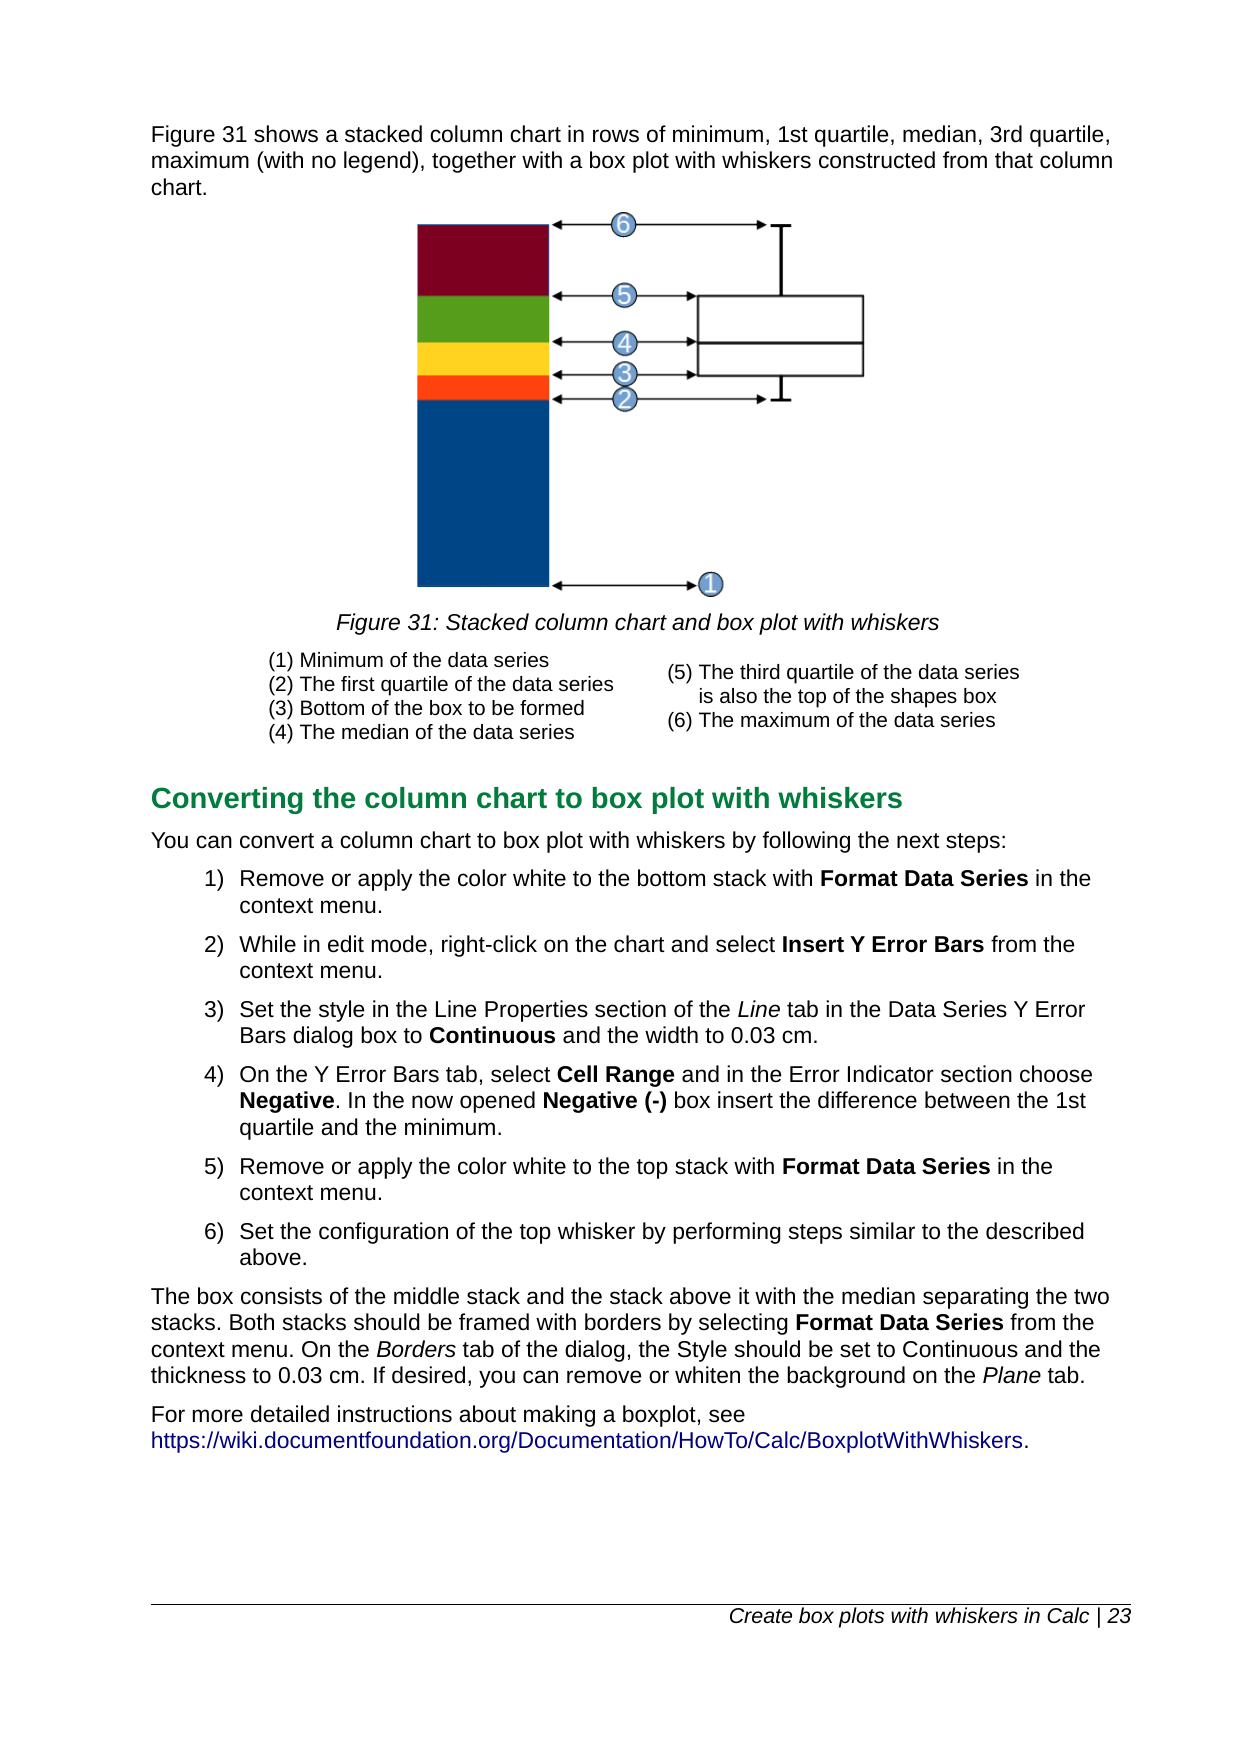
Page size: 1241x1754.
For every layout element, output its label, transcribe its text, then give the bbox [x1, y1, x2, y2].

list On the Y Error Bars tab, select Cell Range and in the Error Indicator section choose Negative. In the now opened Negative (-) box insert the difference between the 1st quartile and the minimum. [224, 1061, 1131, 1140]
list While in edit mode, right-click on the chart and select Insert Y Error Bars from the context menu. [224, 931, 1131, 983]
list Set the style in the Line Properties section of the Line tab in the Data Series Y Error Bars dialog box to Continuous and the width to 0.03 cm. [224, 996, 1131, 1048]
list Remove or apply the color white to the bottom stack with Format Data Series in the context menu. [224, 865, 1131, 918]
list You can convert a column chart to box plot with whiskers by following the next steps: [151, 827, 1131, 853]
table_header Minimum of the data series The first quartile of the data series Bottom of the box to be formed The median of the data series [246, 648, 645, 756]
text Figure 31: Stacked column chart and box plot with whiskers [336, 609, 946, 635]
picture [417, 212, 865, 597]
list Remove or apply the color white to the top stack with Format Data Series in the context menu. [224, 1153, 1131, 1205]
table_header The third quartile of the data series is also the top of the shapes box The maximum of the data series [645, 648, 1035, 756]
text The box consists of the middle stack and the stack above it with the median separating the two stacks. Both stacks should be framed with borders by selecting Format Data Series from the context menu. On the Borders tab of the dialog, the Style should be set to Continuous and the thickness to 0.03 cm. If desired, you can remove or whiten the background on the Plane tab. [151, 1283, 1131, 1388]
text For more detailed instructions about making a boxplot, see https://wiki.documentfoundation.org/Documentation/HowTo/Calc/BoxplotWithWhiskers. [151, 1401, 1131, 1454]
subtitle Converting the column chart to box plot with whiskers [151, 781, 1131, 814]
list Set the configuration of the top whisker by performing steps similar to the described above. [224, 1218, 1131, 1271]
text Figure 31 shows a stacked column chart in rows of minimum, 1st quartile, median, 3rd quartile, maximum (with no legend), together with a box plot with whiskers constructed from that column chart. [151, 121, 1131, 200]
